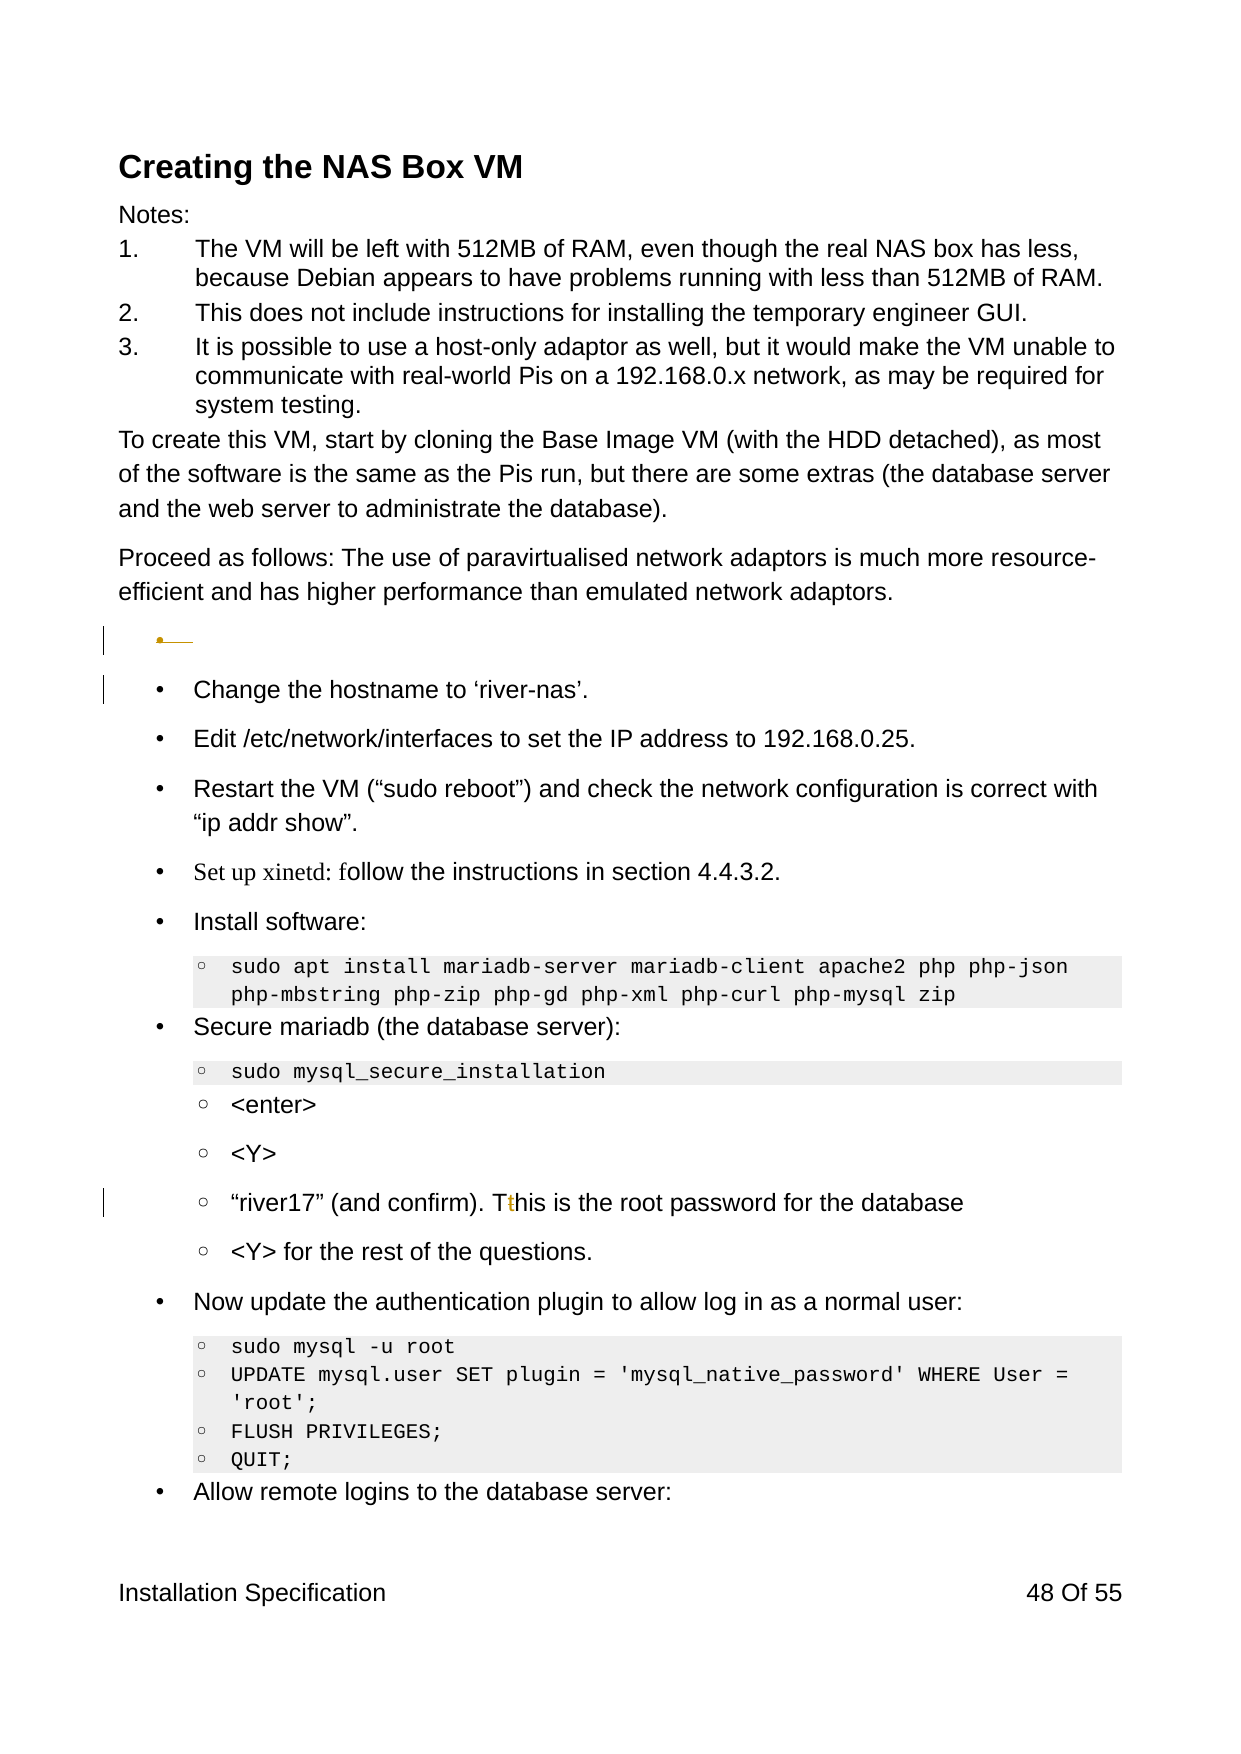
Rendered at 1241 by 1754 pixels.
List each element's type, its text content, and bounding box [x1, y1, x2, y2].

list Restart the VM (“sudo reboot”) and check the network configuration is correct with “ip addr show”. [156, 774, 1122, 837]
list Change the hostname to ‘river-nas’. [156, 626, 1122, 655]
list “river17” (and confirm). T￹his is the root password for the database [193, 1188, 1122, 1217]
text Notes: [118, 199, 1122, 228]
list Allow remote logins to the database server: [156, 1477, 1122, 1506]
list Now update the authentication plugin to allow log in as a normal user: [156, 1286, 1122, 1315]
list Secure mariadb (the database server): [156, 1012, 1122, 1041]
list QUIT; [193, 1449, 1122, 1473]
list FLUSH PRIVILEGES; [193, 1421, 1122, 1444]
list Set up xinetd: follow the instructions in section 4.4.3.2. [156, 857, 1122, 886]
list <Y> for the rest of the questions. [193, 1237, 1122, 1266]
list Edit /etc/network/interfaces to set the IP address to 192.168.0.25. [156, 724, 1122, 753]
list <enter> [193, 1090, 1122, 1119]
text 1. The VM will be left with 512MB of RAM, even though the real NAS box has less, because Debian appears to have problems running with less than 512MB of RAM. [118, 234, 1122, 292]
list Install software: [156, 906, 1122, 935]
list sudo mysql -u root [193, 1336, 1122, 1359]
list sudo apt install mariadb-server mariadb-client apache2 php php-json php-mbstring php-zip php-gd php-xml php-curl php-mysql zip [193, 956, 1122, 1008]
text 3. It is possible to use a host-only adaptor as well, but it would make the VM unable to communicate with real-world Pis on a 192.168.0.x network, as may be required for system testing. [118, 332, 1122, 419]
list <Y> [193, 1139, 1122, 1168]
text To create this VM, start by cloning the Base Image VM (with the HDD detached), as most of the software is the same as the Pis run, but there are some extras (the database server and the web server to administrate the database). [118, 424, 1122, 522]
subtitle Creating the NAS Box VM [118, 148, 1122, 186]
list sudo mysql_secure_installation [193, 1061, 1122, 1085]
text Proceed as follows: The use of paravirtualised network adaptors is much more resource-efficient and has higher performance than emulated network adaptors. [118, 543, 1122, 606]
list UPDATE mysql.user SET plugin = 'mysql_native_password' WHERE User = 'root'; [193, 1364, 1122, 1416]
text 2. This does not include instructions for installing the temporary engineer GUI. [118, 298, 1122, 326]
